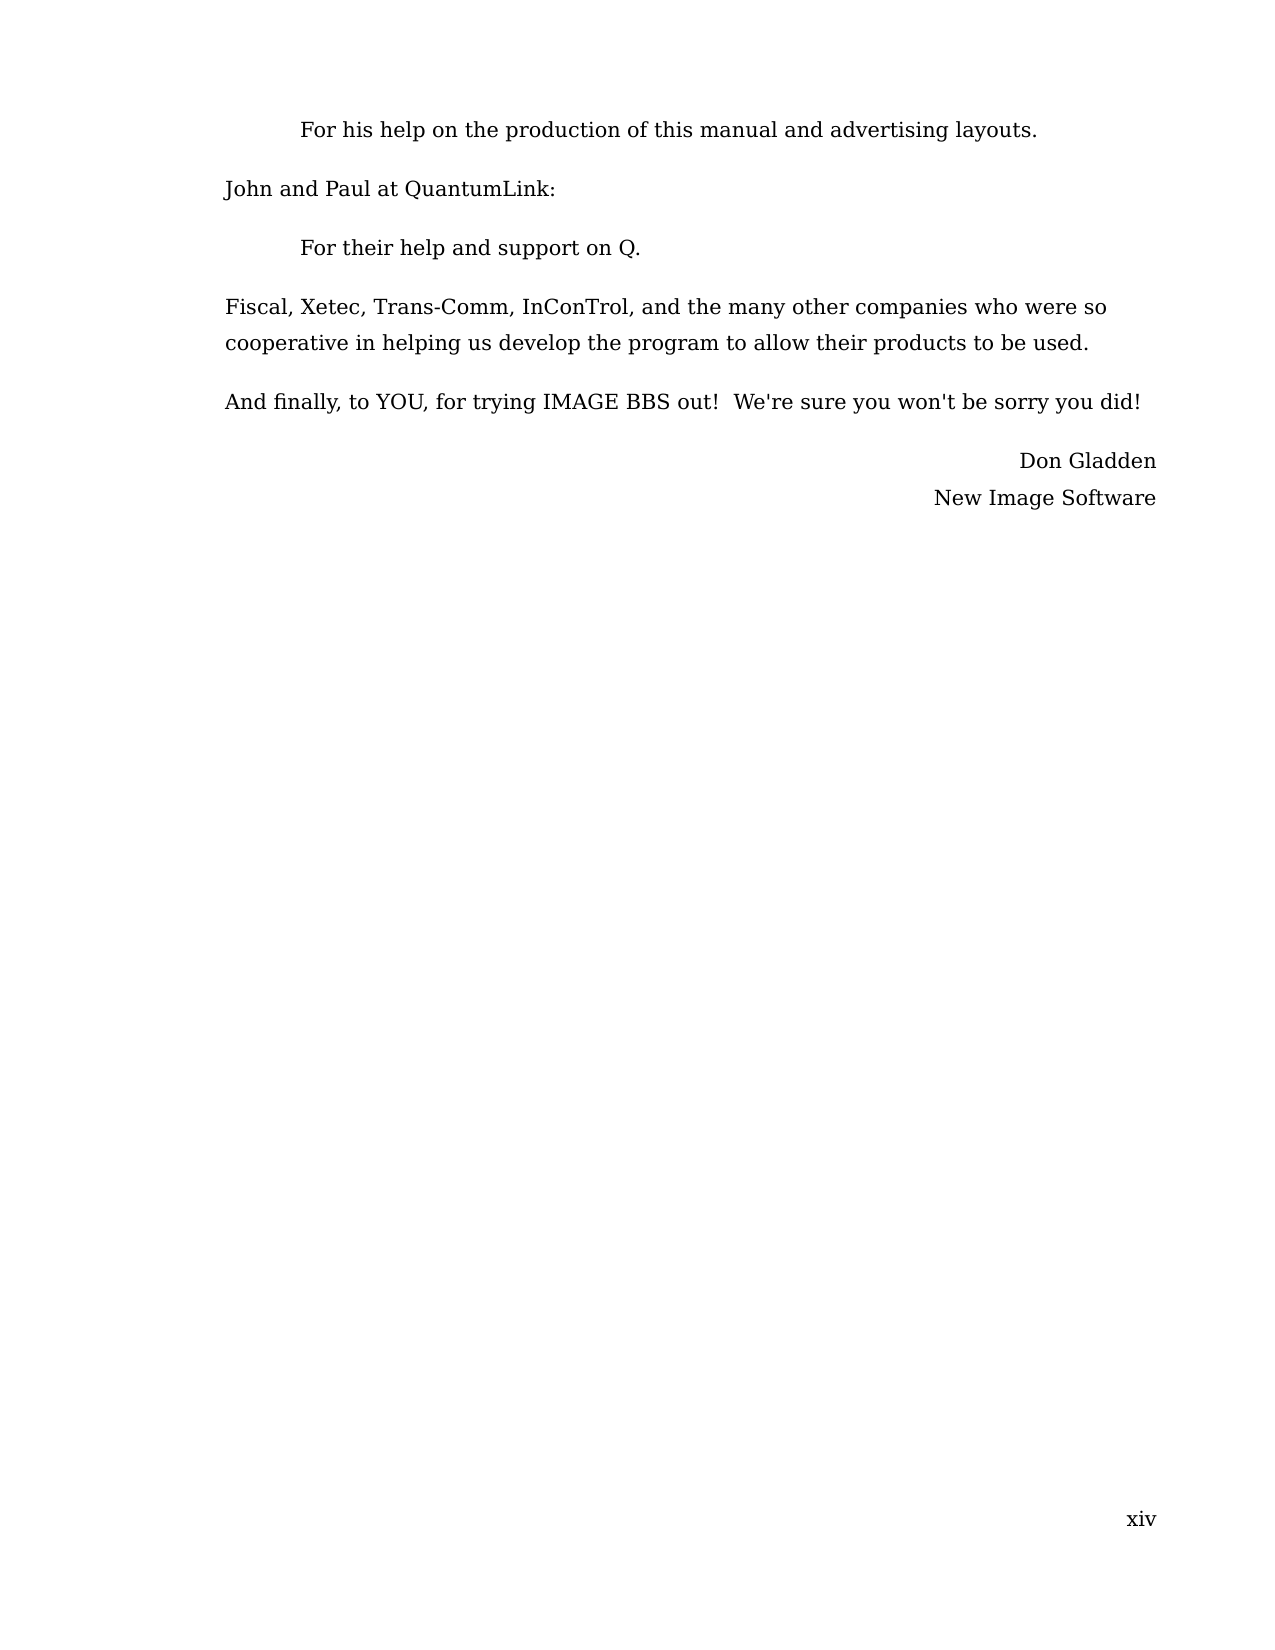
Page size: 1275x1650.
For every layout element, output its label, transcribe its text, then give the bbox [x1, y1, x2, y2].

text And finally, to YOU, for trying IMAGE BBS out! We're sure you won't be sorry you did! [225, 390, 1156, 414]
text For their help and support on Q. [300, 236, 1156, 261]
subtitle Don Gladden New Image Software [300, 449, 1156, 510]
text For his help on the production of this manual and advertising layouts. [300, 118, 1156, 143]
text John and Paul at QuantumLink: [225, 177, 1156, 202]
text Fiscal, Xetec, Trans-Comm, InConTrol, and the many other companies who were so cooperative in helping us develop the program to allow their products to be used. [225, 295, 1156, 356]
